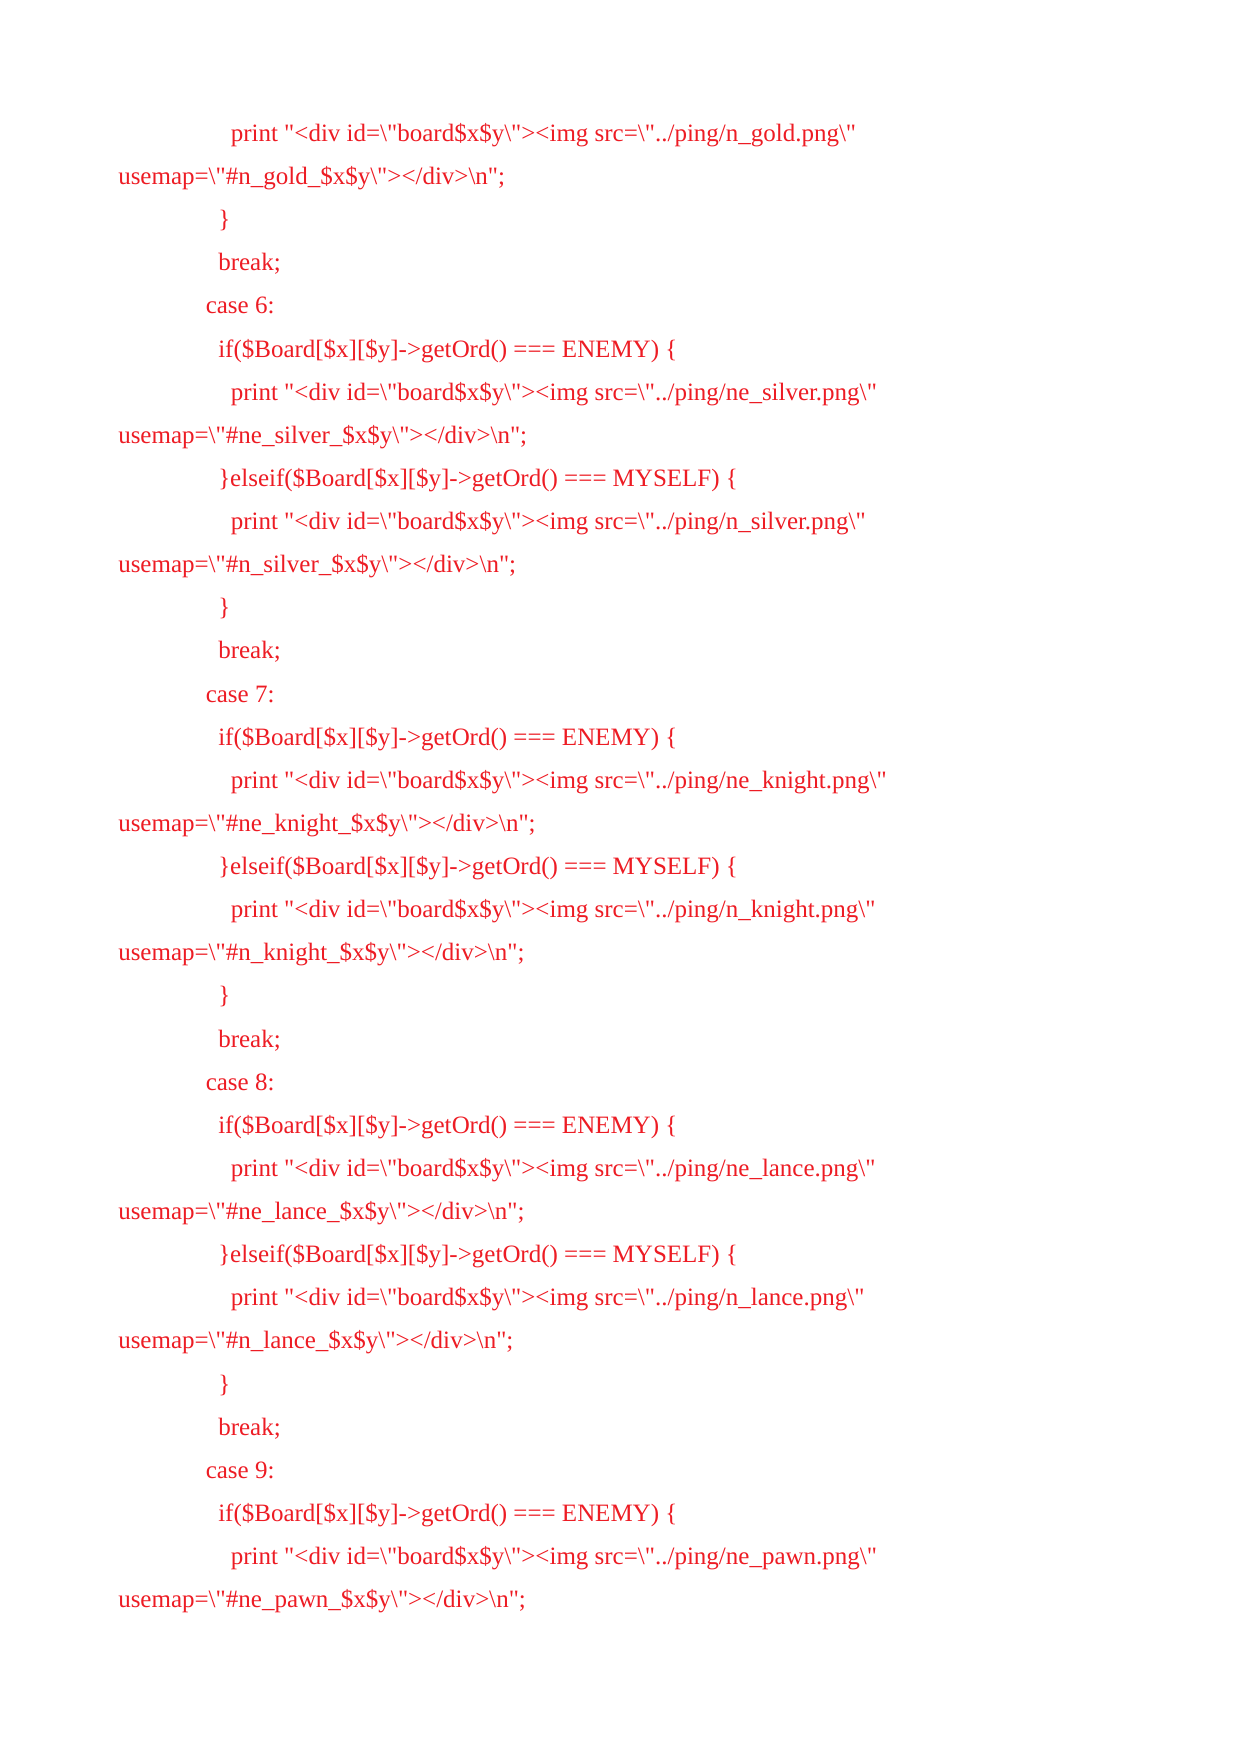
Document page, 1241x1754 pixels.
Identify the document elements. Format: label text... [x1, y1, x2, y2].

text } [118, 204, 1122, 233]
text print "<div id=\"board$x$y\"><img src=\"../ping/n_silver.png\" usemap=\"#n_silver_$x$y\"></div>\n"; [118, 506, 1122, 578]
text print "<div id=\"board$x$y\"><img src=\"../ping/n_knight.png\" usemap=\"#n_knight_$x$y\"></div>\n"; [118, 894, 1122, 966]
text print "<div id=\"board$x$y\"><img src=\"../ping/ne_silver.png\" usemap=\"#ne_silver_$x$y\"></div>\n"; [118, 377, 1122, 449]
text break; [118, 247, 1122, 276]
text print "<div id=\"board$x$y\"><img src=\"../ping/ne_knight.png\" usemap=\"#ne_knight_$x$y\"></div>\n"; [118, 765, 1122, 837]
text print "<div id=\"board$x$y\"><img src=\"../ping/n_gold.png\" usemap=\"#n_gold_$x$y\"></div>\n"; [118, 118, 1122, 190]
text }elseif($Board[$x][$y]->getOrd() === MYSELF) { [118, 463, 1122, 492]
text print "<div id=\"board$x$y\"><img src=\"../ping/n_lance.png\" usemap=\"#n_lance_$x$y\"></div>\n"; [118, 1282, 1122, 1354]
text print "<div id=\"board$x$y\"><img src=\"../ping/ne_lance.png\" usemap=\"#ne_lance_$x$y\"></div>\n"; [118, 1153, 1122, 1225]
text } [118, 1369, 1122, 1397]
text } [118, 981, 1122, 1009]
text case 8: [118, 1067, 1122, 1096]
text if($Board[$x][$y]->getOrd() === ENEMY) { [118, 1498, 1122, 1527]
text print "<div id=\"board$x$y\"><img src=\"../ping/ne_pawn.png\" usemap=\"#ne_pawn_$x$y\"></div>\n"; [118, 1541, 1122, 1613]
text if($Board[$x][$y]->getOrd() === ENEMY) { [118, 334, 1122, 362]
text break; [118, 1412, 1122, 1441]
text if($Board[$x][$y]->getOrd() === ENEMY) { [118, 722, 1122, 751]
text } [118, 592, 1122, 621]
text case 7: [118, 679, 1122, 707]
text }elseif($Board[$x][$y]->getOrd() === MYSELF) { [118, 1239, 1122, 1268]
text if($Board[$x][$y]->getOrd() === ENEMY) { [118, 1110, 1122, 1139]
text case 9: [118, 1455, 1122, 1484]
text case 6: [118, 291, 1122, 319]
text break; [118, 636, 1122, 664]
text }elseif($Board[$x][$y]->getOrd() === MYSELF) { [118, 851, 1122, 880]
text break; [118, 1024, 1122, 1052]
